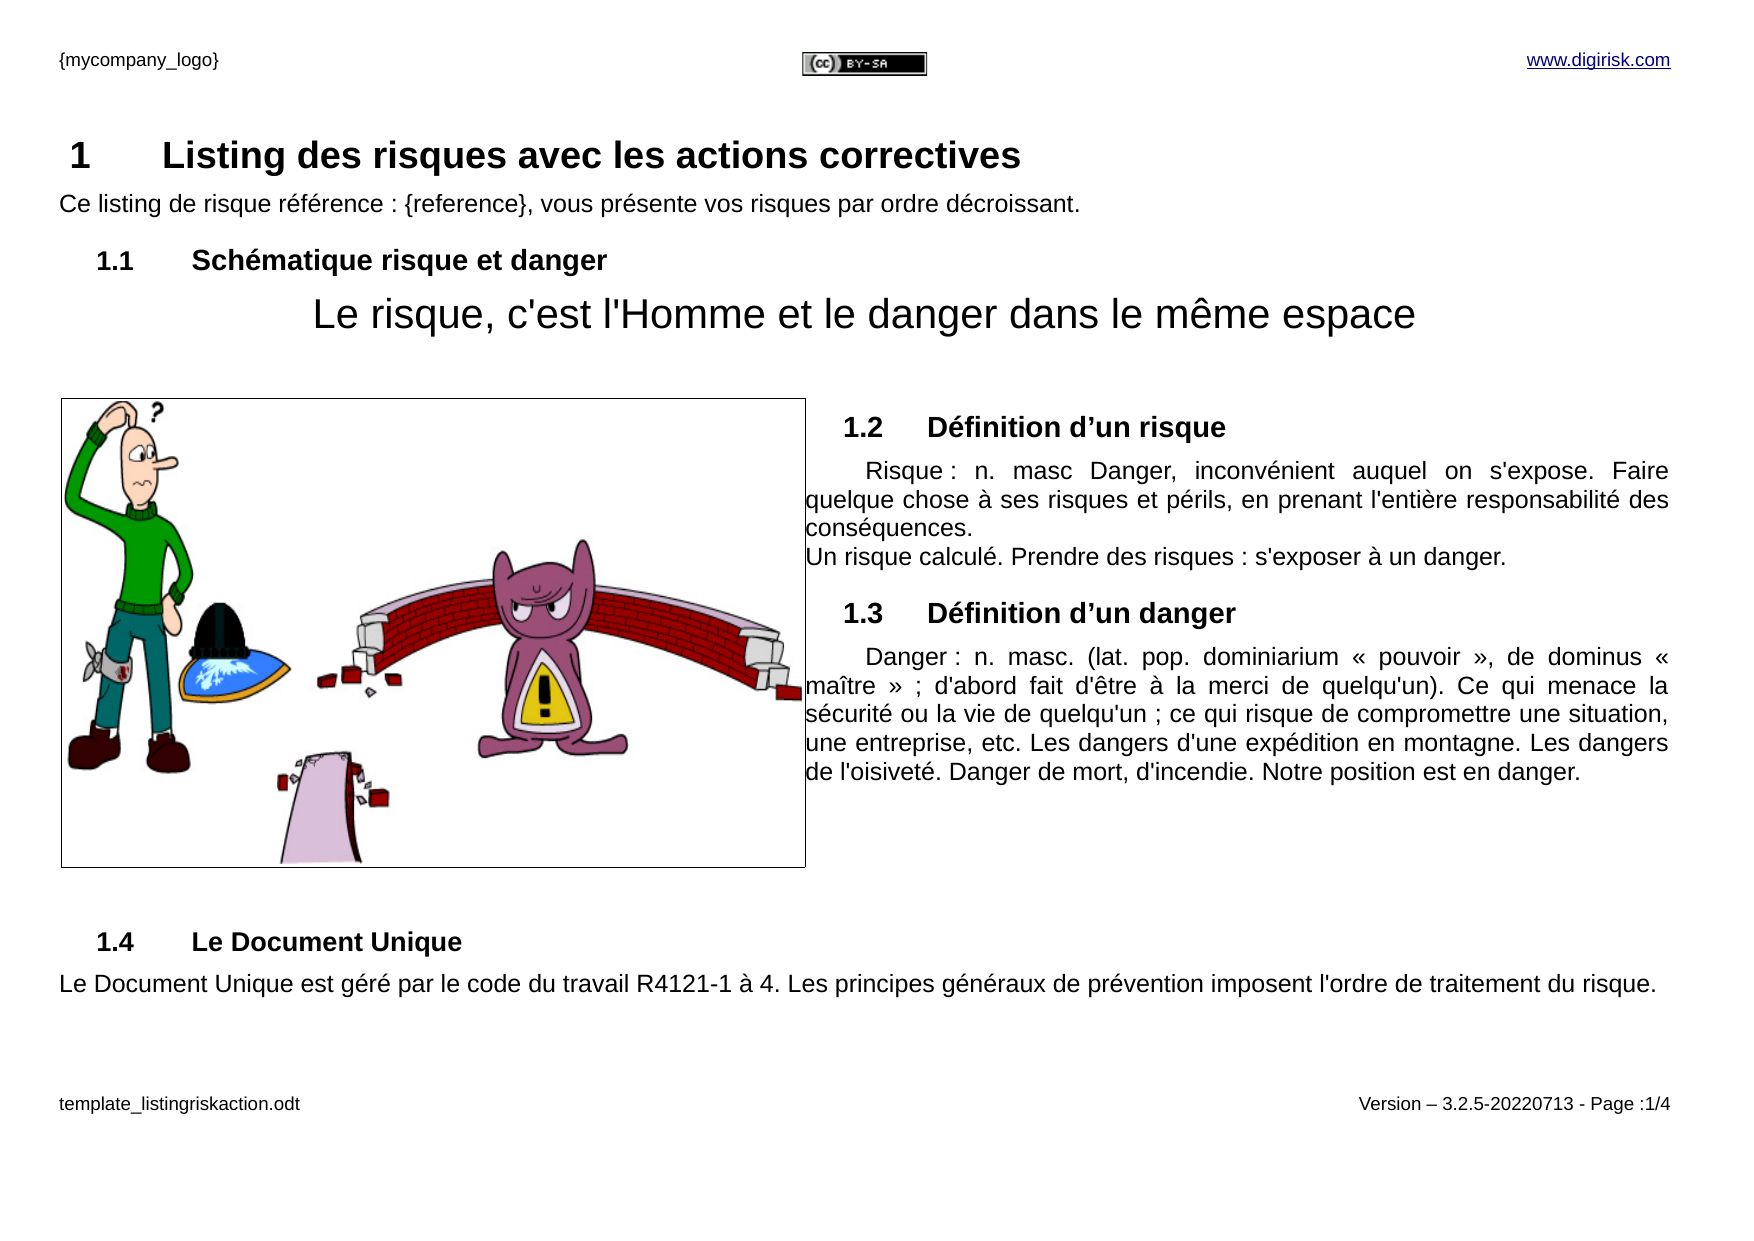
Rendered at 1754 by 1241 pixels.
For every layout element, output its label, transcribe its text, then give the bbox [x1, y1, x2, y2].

text Le risque, c'est l'Homme et le danger dans le même espace [59, 289, 1671, 337]
subtitle [62, 399, 805, 867]
text Ce listing de risque référence : {reference}, vous présente vos risques par ordre décroissant. [59, 189, 1671, 218]
subtitle Listing des risques avec les actions correctives [59, 133, 1671, 177]
subtitle Schématique risque et danger [88, 243, 1671, 277]
picture [64, 401, 803, 864]
text Le Document Unique est géré par le code du travail R4121-1 à 4. Les principes généraux de prévention imposent l'ordre de traitement du risque. [59, 969, 1671, 998]
text Un risque calculé. Prendre des risques : s'exposer à un danger. [806, 542, 1671, 571]
text Risque : n. masc Danger, inconvénient auquel on s'expose. Faire quelque chose à ses risques et périls, en prenant l'entière responsabilité des conséquences. [806, 456, 1671, 542]
subtitle Le Document Unique [88, 926, 1671, 957]
subtitle Définition d’un danger [806, 596, 1671, 629]
subtitle Définition d’un risque [806, 410, 1671, 443]
picture [802, 52, 928, 76]
text Danger : n. masc. (lat. pop. dominiarium « pouvoir », de dominus « maître » ; d'abord fait d'être à la merci de quelqu'un). Ce qui menace la sécurité ou la vie de quelqu'un ; ce qui risque de compromettre une situation, une entreprise, etc. Les dangers d'une expédition en montagne. Les dangers de l'oisiveté. Danger de mort, d'incendie. Notre position est en danger. [806, 642, 1671, 786]
